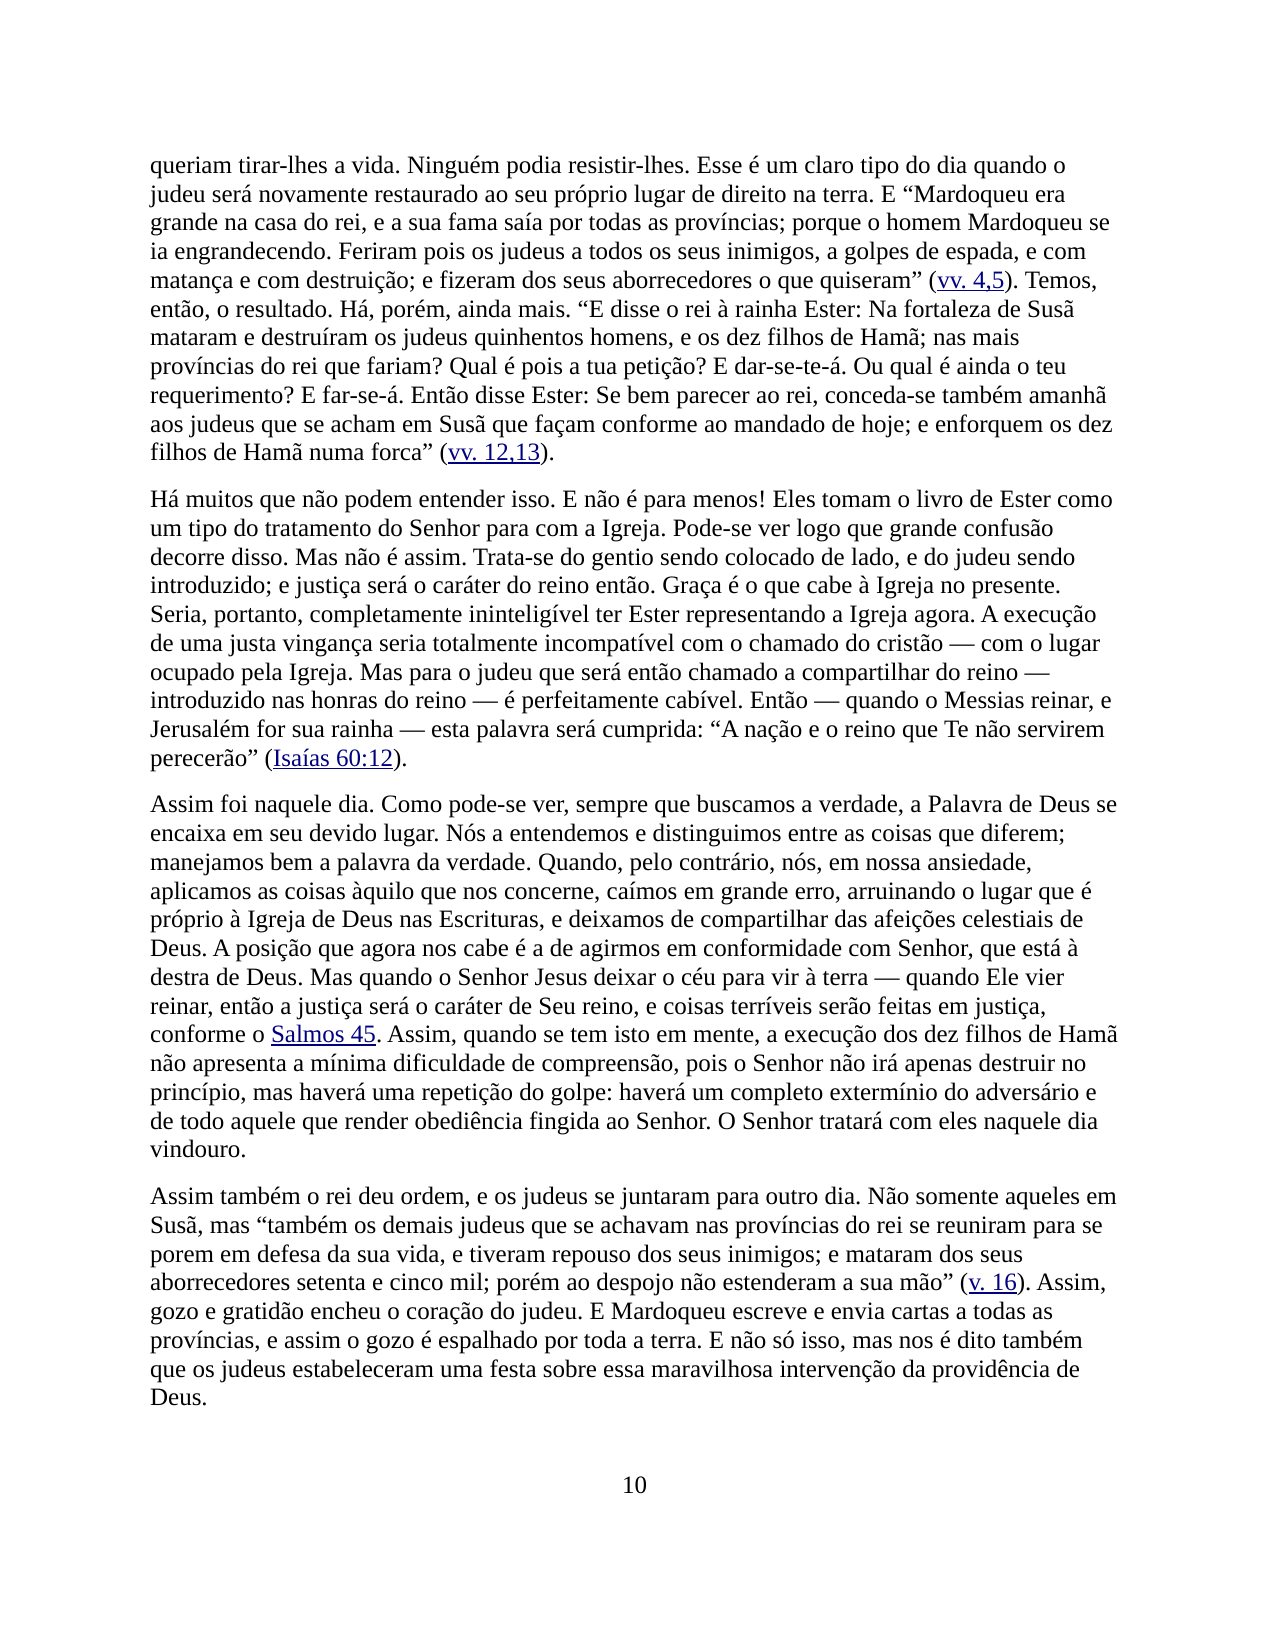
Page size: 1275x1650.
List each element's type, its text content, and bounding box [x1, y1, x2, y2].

text Há muitos que não podem entender isso. E não é para menos! Eles tomam o livro de Ester como um tipo do tratamento do Senhor para com a Igreja. Pode-se ver logo que grande confusão decorre disso. Mas não é assim. Trata-se do gentio sendo colocado de lado, e do judeu sendo introduzido; e justiça será o caráter do reino então. Graça é o que cabe à Igreja no presente. Seria, portanto, completamente ininteligível ter Ester representando a Igreja agora. A execução de uma justa vingança seria totalmente incompatível com o chamado do cristão — com o lugar ocupado pela Igreja. Mas para o judeu que será então chamado a compartilhar do reino — introduzido nas honras do reino — é perfeitamente cabível. Então — quando o Messias reinar, e Jerusalém for sua rainha — esta palavra será cumprida: “A nação e o reino que Te não servirem perecerão” (Isaías 60:12). [150, 484, 1125, 772]
text Assim foi naquele dia. Como pode-se ver, sempre que buscamos a verdade, a Palavra de Deus se encaixa em seu devido lugar. Nós a entendemos e distinguimos entre as coisas que diferem; manejamos bem a palavra da verdade. Quando, pelo contrário, nós, em nossa ansiedade, aplicamos as coisas àquilo que nos concerne, caímos em grande erro, arruinando o lugar que é próprio à Igreja de Deus nas Escrituras, e deixamos de compartilhar das afeições celestiais de Deus. A posição que agora nos cabe é a de agirmos em conformidade com Senhor, que está à destra de Deus. Mas quando o Senhor Jesus deixar o céu para vir à terra — quando Ele vier reinar, então a justiça será o caráter de Seu reino, e coisas terríveis serão feitas em justiça, conforme o Salmos 45. Assim, quando se tem isto em mente, a execução dos dez filhos de Hamã não apresenta a mínima dificuldade de compreensão, pois o Senhor não irá apenas destruir no princípio, mas haverá uma repetição do golpe: haverá um completo extermínio do adversário e de todo aquele que render obediência fingida ao Senhor. O Senhor tratará com eles naquele dia vindouro. [150, 789, 1125, 1163]
text queriam tirar-lhes a vida. Ninguém podia resistir-lhes. Esse é um claro tipo do dia quando o judeu será novamente restaurado ao seu próprio lugar de direito na terra. E “Mardoqueu era grande na casa do rei, e a sua fama saía por todas as províncias; porque o homem Mardoqueu se ia engrandecendo. Feriram pois os judeus a todos os seus inimigos, a golpes de espada, e com matança e com destruição; e fizeram dos seus aborrecedores o que quiseram” (vv. 4,5). Temos, então, o resultado. Há, porém, ainda mais. “E disse o rei à rainha Ester: Na fortaleza de Susã mataram e destruíram os judeus quinhentos homens, e os dez filhos de Hamã; nas mais províncias do rei que fariam? Qual é pois a tua petição? E dar-se-te-á. Ou qual é ainda o teu requerimento? E far-se-á. Então disse Ester: Se bem parecer ao rei, conceda-se também amanhã aos judeus que se acham em Susã que façam conforme ao mandado de hoje; e enforquem os dez filhos de Hamã numa forca” (vv. 12,13). [150, 150, 1125, 466]
text Assim também o rei deu ordem, e os judeus se juntaram para outro dia. Não somente aqueles em Susã, mas “também os demais judeus que se achavam nas províncias do rei se reuniram para se porem em defesa da sua vida, e tiveram repouso dos seus inimigos; e mataram dos seus aborrecedores setenta e cinco mil; porém ao despojo não estenderam a sua mão” (v. 16). Assim, gozo e gratidão encheu o coração do judeu. E Mardoqueu escreve e envia cartas a todas as províncias, e assim o gozo é espalhado por toda a terra. E não só isso, mas nos é dito também que os judeus estabeleceram uma festa sobre essa maravilhosa intervenção da providência de Deus. [150, 1181, 1125, 1411]
